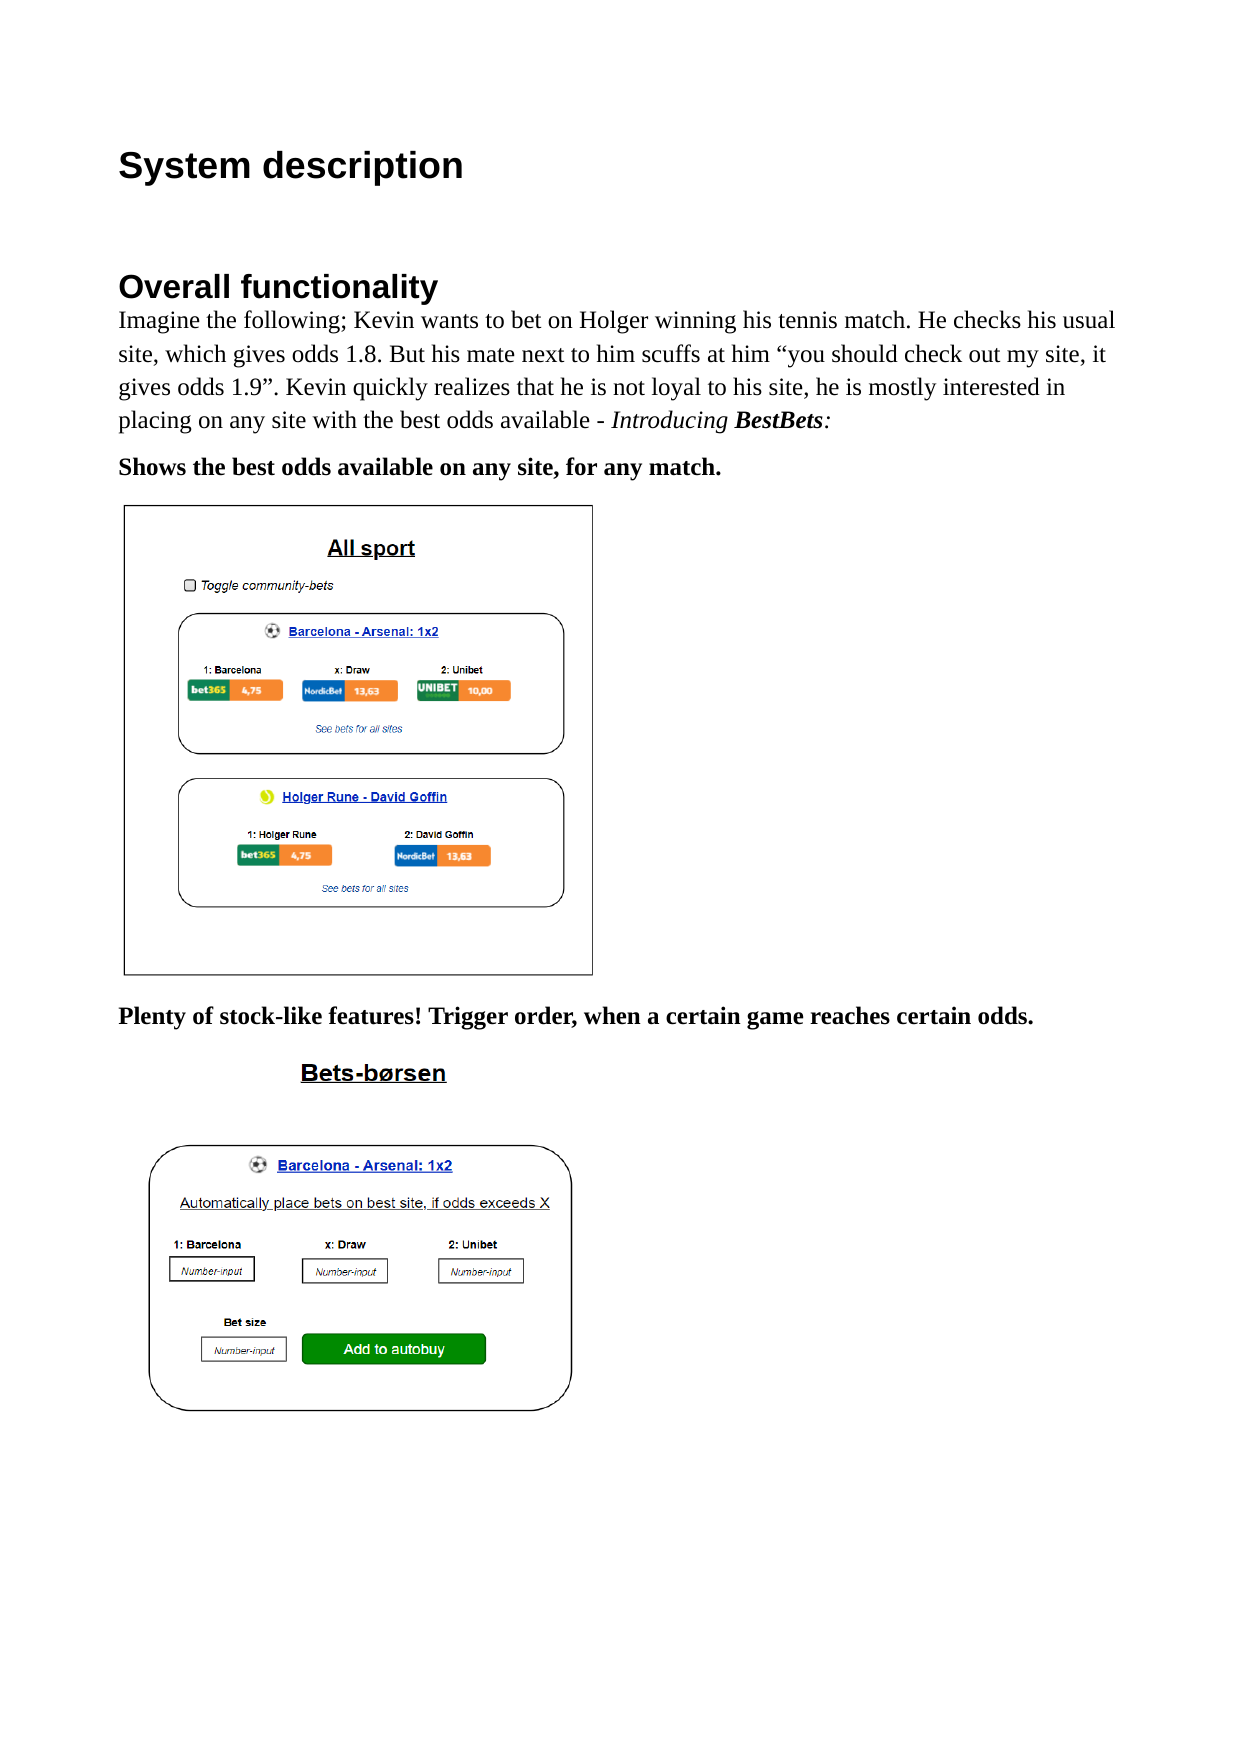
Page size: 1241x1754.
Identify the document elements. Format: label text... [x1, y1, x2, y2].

text Imagine the following; Kevin wants to bet on Holger winning his tennis match. He checks his usual site, which gives odds 1.8. But his mate next to him scuffs at him “you should check out my site, it gives odds 1.9”. Kevin quickly realizes that he is not loyal to his site, he is mostly interested in placing on any site with the best odds available - Introducing BestBets: [118, 306, 1122, 433]
text Shows the best odds available on any site, for any match. [118, 452, 1122, 481]
text Plenty of stock-like features! Trigger order, when a certain game reaches certain odds. [118, 1001, 1122, 1030]
subtitle System description [118, 143, 1122, 186]
subtitle Overall functionality [118, 267, 1122, 306]
picture [118, 1048, 602, 1448]
picture [118, 500, 598, 983]
